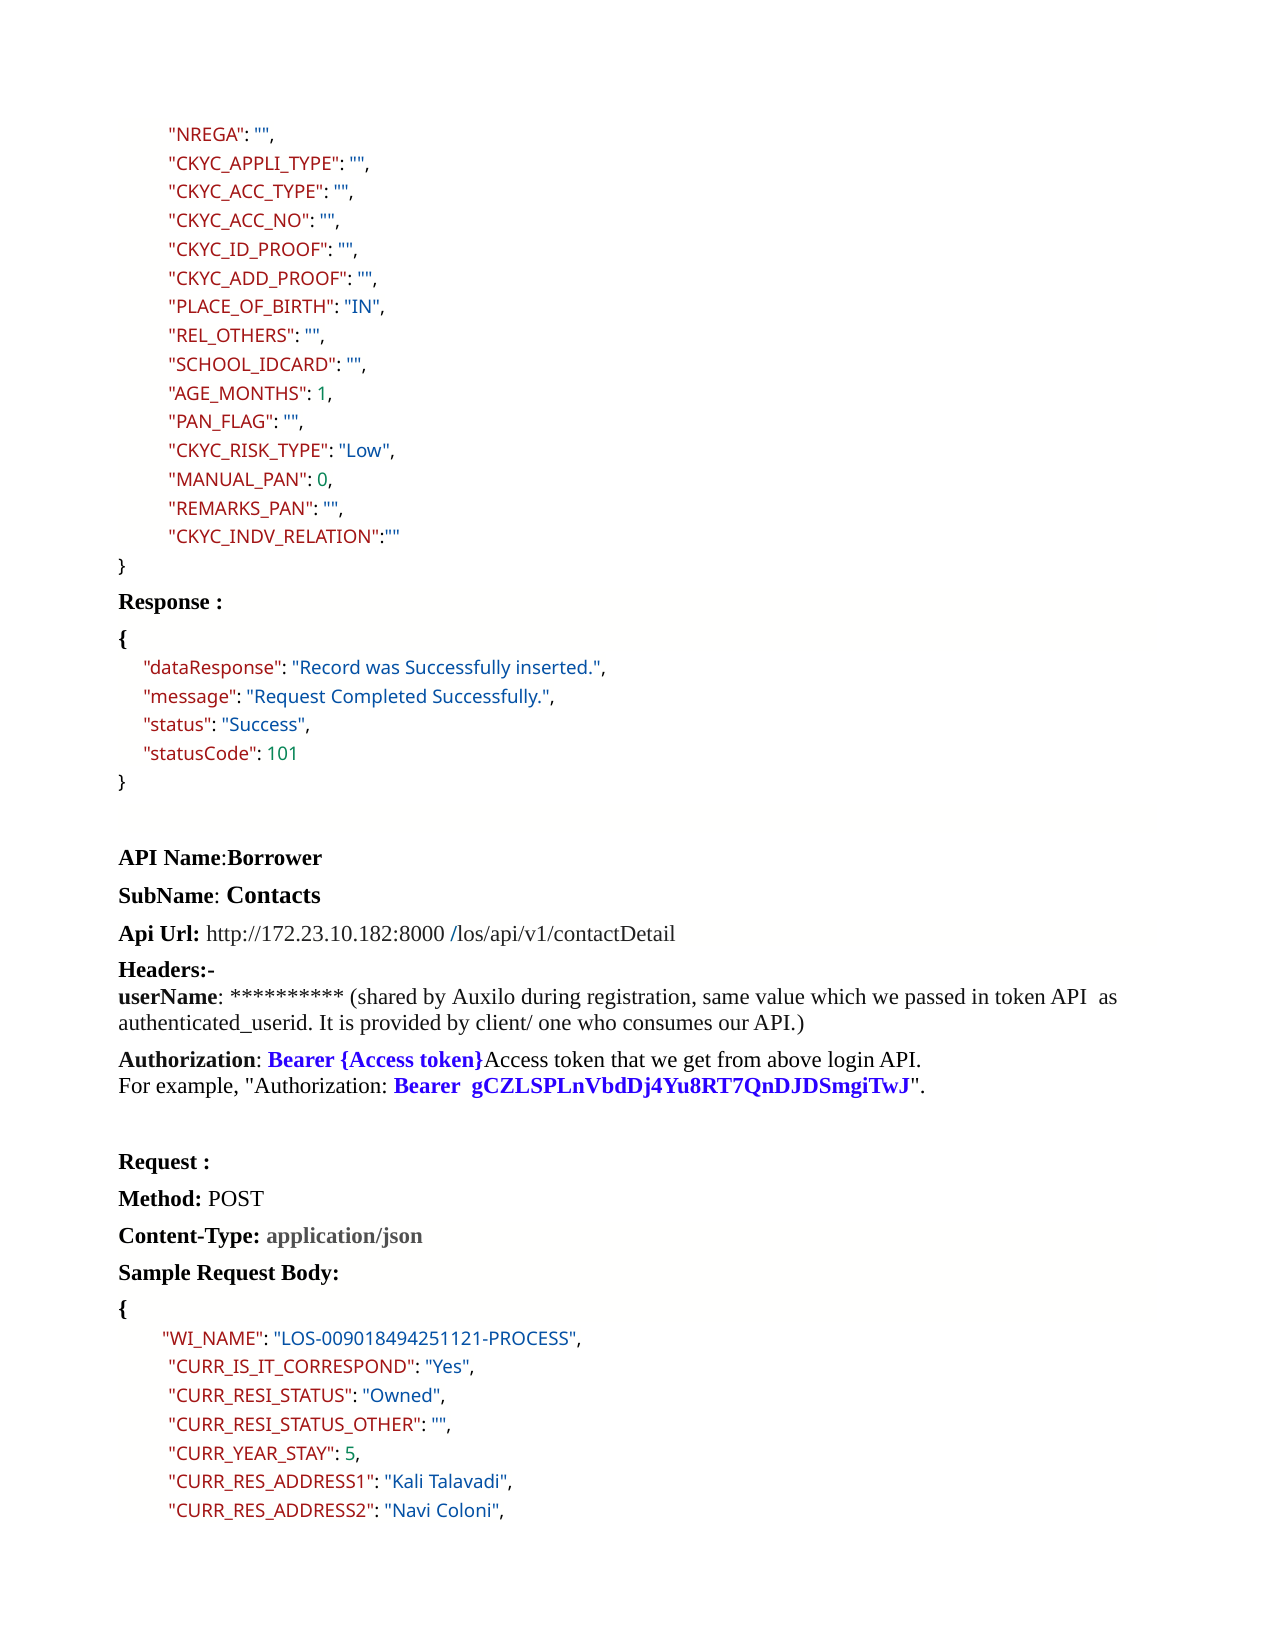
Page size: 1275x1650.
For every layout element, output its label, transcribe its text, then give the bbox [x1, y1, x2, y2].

text "dataResponse": "Record was Successfully inserted.", [118, 651, 1157, 680]
text "CKYC_INDV_RELATION":"" [118, 521, 1157, 549]
text "CURR_RES_ADDRESS2": "Navi Coloni", [118, 1494, 1157, 1523]
text "WI_NAME": "LOS-009018494251121-PROCESS", [118, 1322, 1157, 1350]
text "status": "Success", [118, 708, 1157, 737]
text "message": "Request Completed Successfully.", [118, 680, 1157, 708]
text } [118, 549, 1157, 577]
text "CURR_IS_IT_CORRESPOND": "Yes", [118, 1350, 1157, 1379]
text } [118, 766, 1157, 794]
text Headers:- userName: ********** (shared by Auxilo during registration, same value which we passed in token API as authenticated_userid. It is provided by client/ one who consumes our API.) [118, 956, 1157, 1036]
text "CKYC_RISK_TYPE": "Low", [118, 434, 1157, 463]
text "SCHOOL_IDCARD": "", [118, 348, 1157, 377]
list SubName: Contacts [118, 881, 1157, 909]
text Method: POST [118, 1185, 1157, 1211]
text "REMARKS_PAN": "", [118, 492, 1157, 521]
text "CKYC_ACC_NO": "", [118, 204, 1157, 233]
text "CKYC_ACC_TYPE": "", [118, 176, 1157, 204]
text Authorization: Bearer {Access token}Access token that we get from above login API. [118, 1046, 1157, 1072]
text Api Url: http://172.23.10.182:8000 /los/api/v1/contactDetail [118, 920, 1157, 946]
text "CURR_YEAR_STAY": 5, [118, 1437, 1157, 1465]
text "CURR_RES_ADDRESS1": "Kali Talavadi", [118, 1465, 1157, 1494]
text "NREGA": "", [118, 118, 1157, 147]
text Response : [118, 588, 1157, 614]
list API Name:Borrower [118, 844, 1157, 870]
text "statusCode": 101 [118, 737, 1157, 766]
text "CURR_RESI_STATUS": "Owned", [118, 1379, 1157, 1408]
text Sample Request Body: [118, 1258, 1157, 1285]
text "PAN_FLAG": "", [118, 406, 1157, 434]
text "CURR_RESI_STATUS_OTHER": "", [118, 1408, 1157, 1437]
text "AGE_MONTHS": 1, [118, 377, 1157, 406]
text "MANUAL_PAN": 0, [118, 463, 1157, 492]
text "PLACE_OF_BIRTH": "IN", [118, 291, 1157, 319]
text Content-Type: application/json [118, 1222, 1157, 1248]
text { [118, 625, 1157, 651]
text { [118, 1295, 1157, 1322]
text "CKYC_ADD_PROOF": "", [118, 262, 1157, 291]
text "CKYC_APPLI_TYPE": "", [118, 147, 1157, 176]
text "CKYC_ID_PROOF": "", [118, 233, 1157, 262]
text "REL_OTHERS": "", [118, 319, 1157, 348]
text For example, "Authorization: Bearer gCZLSPLnVbdDj4Yu8RT7QnDJDSmgiTwJ". [118, 1072, 1157, 1099]
text Request : [118, 1148, 1157, 1174]
